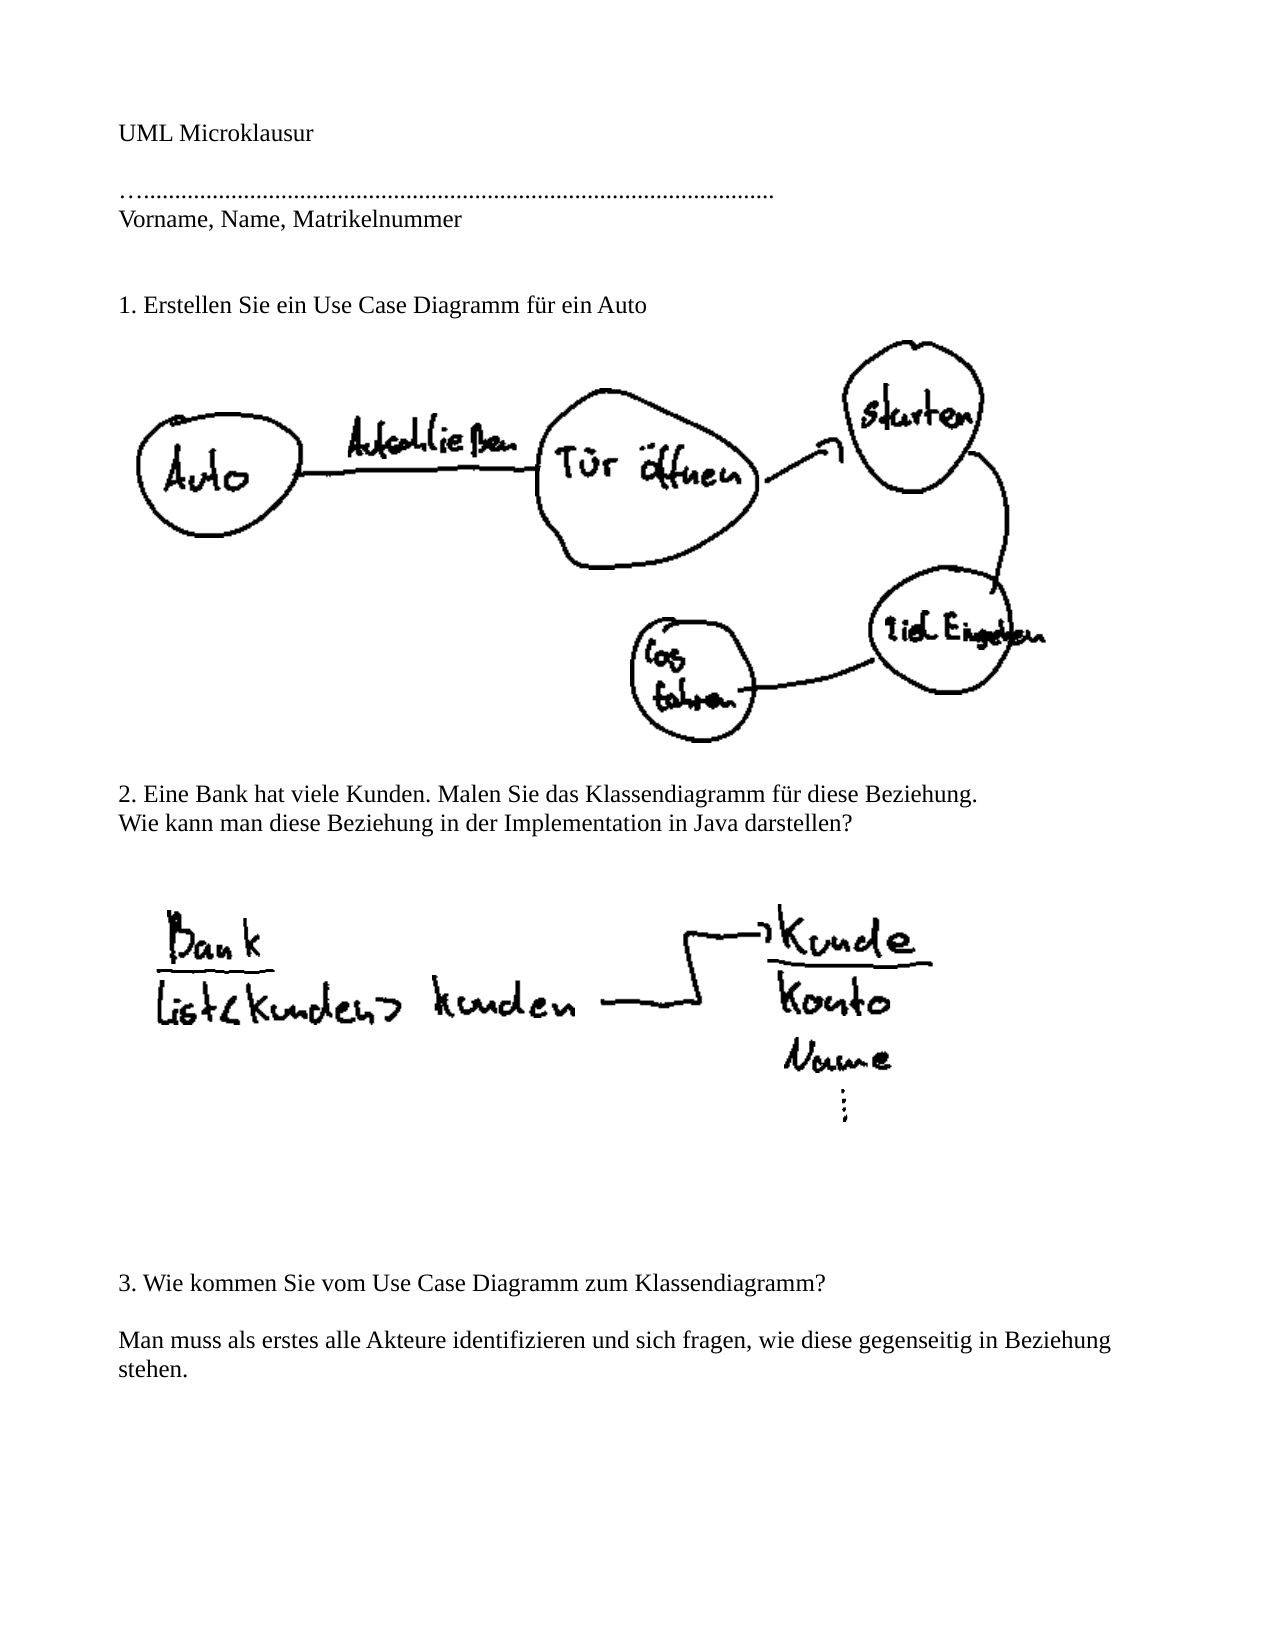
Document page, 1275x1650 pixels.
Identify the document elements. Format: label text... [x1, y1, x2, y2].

text Man muss als erstes alle Akteure identifizieren und sich fragen, wie diese gegenseitig in Beziehung stehen. [118, 1326, 1157, 1383]
text …..................................................................................................... [118, 176, 1157, 204]
text Wie kann man diese Beziehung in der Implementation in Java darstellen? [118, 808, 1157, 837]
text UML Microklausur [118, 118, 1157, 147]
text 1. Erstellen Sie ein Use Case Diagramm für ein Auto [118, 291, 1157, 319]
text Vorname, Name, Matrikelnummer [118, 204, 1157, 233]
text 2. Eine Bank hat viele Kunden. Malen Sie das Klassendiagramm für diese Beziehung. [118, 779, 1157, 808]
text 3. Wie kommen Sie vom Use Case Diagramm zum Klassendiagramm? [118, 1268, 1157, 1297]
